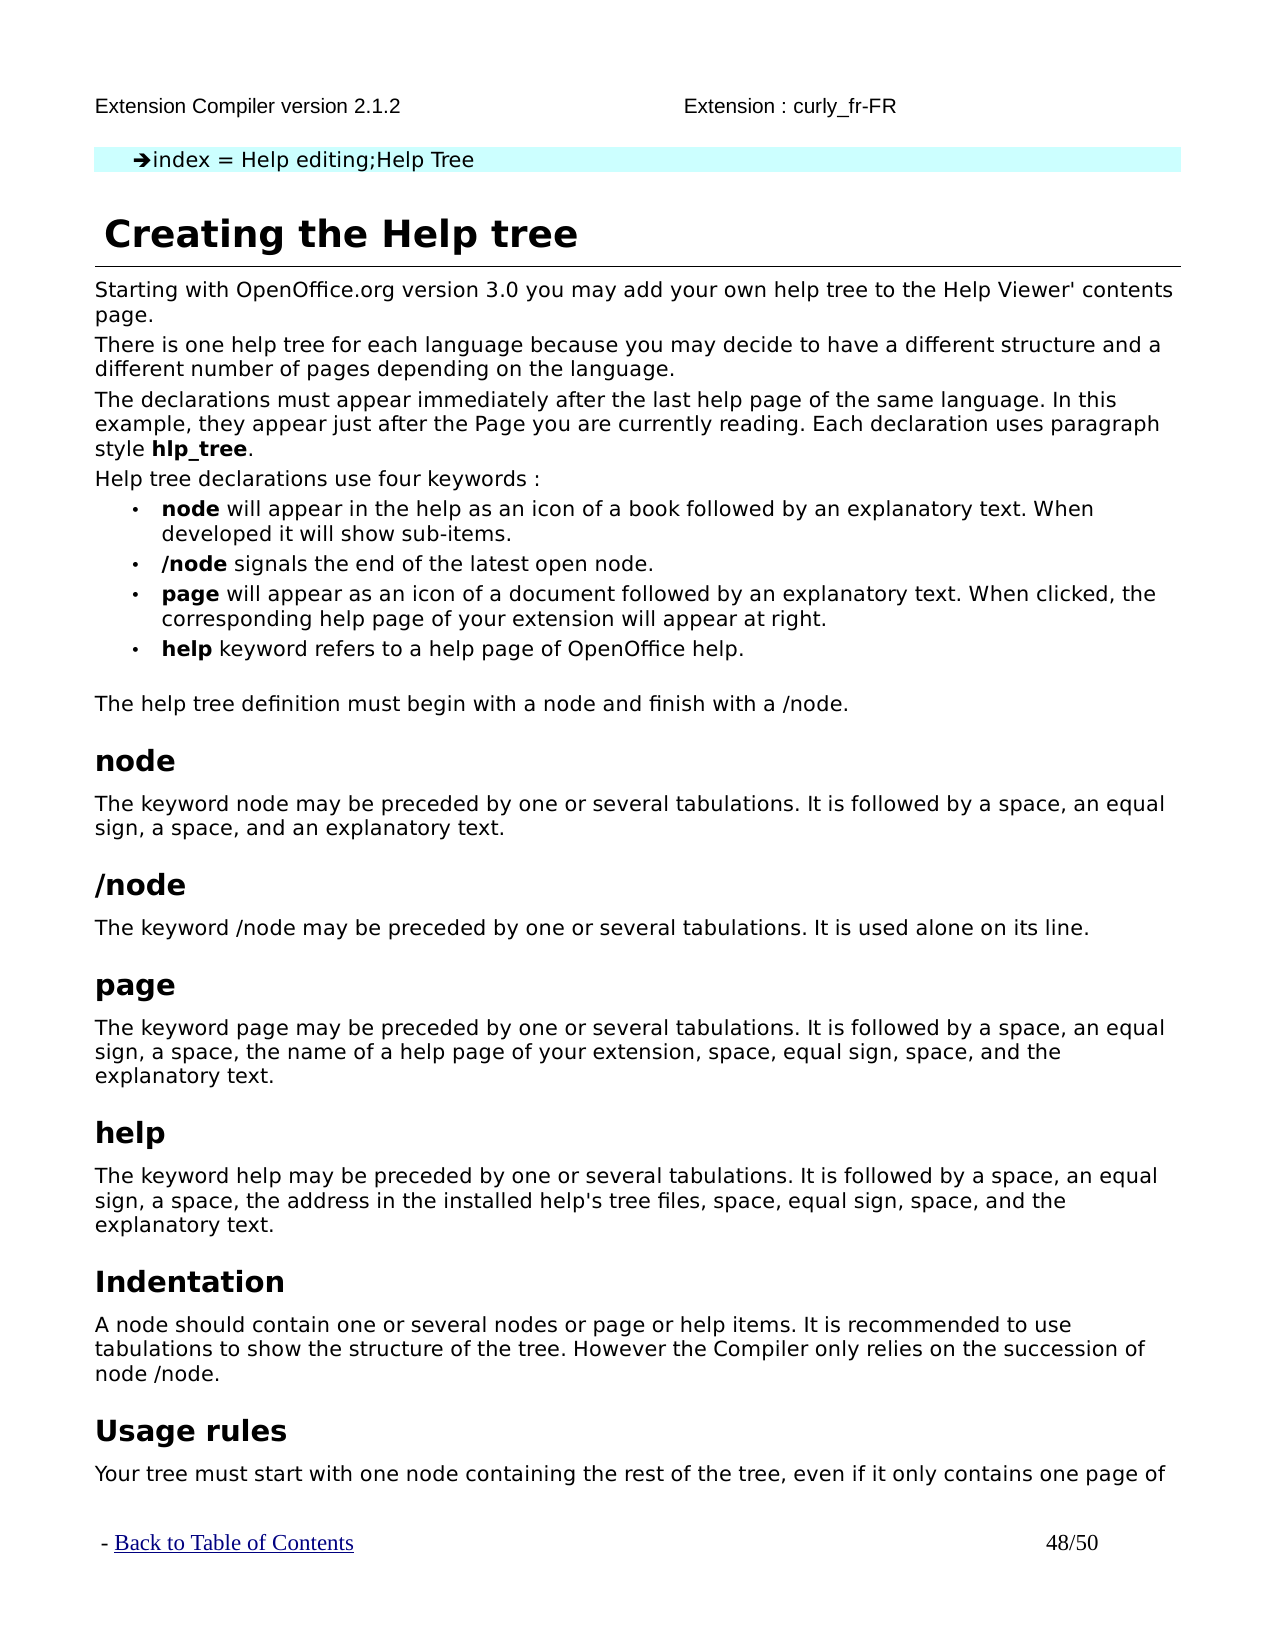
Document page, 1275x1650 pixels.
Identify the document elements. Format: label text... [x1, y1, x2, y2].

text node [94, 744, 1181, 778]
text page [94, 968, 1181, 1002]
text The declarations must appear immediately after the last help page of the same language. In this example, they appear just after the Page you are currently reading. Each declaration uses paragraph style hlp_tree. [94, 388, 1181, 461]
text Indentation [94, 1265, 1181, 1299]
text The keyword node may be preceded by one or several tabulations. It is followed by a space, an equal sign, a space, and an explanatory text. [94, 792, 1181, 841]
text Help tree declarations use four keywords : [94, 467, 1181, 491]
text The help tree definition must begin with a node and finish with a /node. [94, 667, 1181, 716]
list help keyword refers to a help page of OpenOffice help. [132, 637, 1181, 662]
text There is one help tree for each language because you may decide to have a different structure and a different number of pages depending on the language. [94, 333, 1181, 382]
list /node signals the end of the latest open node. [132, 552, 1181, 577]
text Creating the Help tree [94, 203, 1181, 266]
text help [94, 1117, 1181, 1151]
list index = Help editing;Help Tree [94, 147, 1181, 172]
list node will appear in the help as an icon of a book followed by an explanatory text. When developed it will show sub-items. [132, 497, 1181, 546]
text Your tree must start with one node containing the rest of the tree, even if it only contains one page of [94, 1461, 1181, 1486]
text The keyword page may be preceded by one or several tabulations. It is followed by a space, an equal sign, a space, the name of a help page of your extension, space, equal sign, space, and the explanatory text. [94, 1016, 1181, 1089]
text A node should contain one or several nodes or page or help items. It is recommended to use tabulations to show the structure of the tree. However the Compiler only relies on the succession of node /node. [94, 1313, 1181, 1386]
list page will appear as an icon of a document followed by an explanatory text. When clicked, the corresponding help page of your extension will appear at right. [132, 582, 1181, 631]
text The keyword /node may be preceded by one or several tabulations. It is used alone on its line. [94, 916, 1181, 940]
text Starting with OpenOffice.org version 3.0 you may add your own help tree to the Help Viewer' contents page. [94, 278, 1181, 327]
text Usage rules [94, 1414, 1181, 1448]
text The keyword help may be preceded by one or several tabulations. It is followed by a space, an equal sign, a space, the address in the installed help's tree files, space, equal sign, space, and the explanatory text. [94, 1164, 1181, 1238]
text /node [94, 868, 1181, 902]
